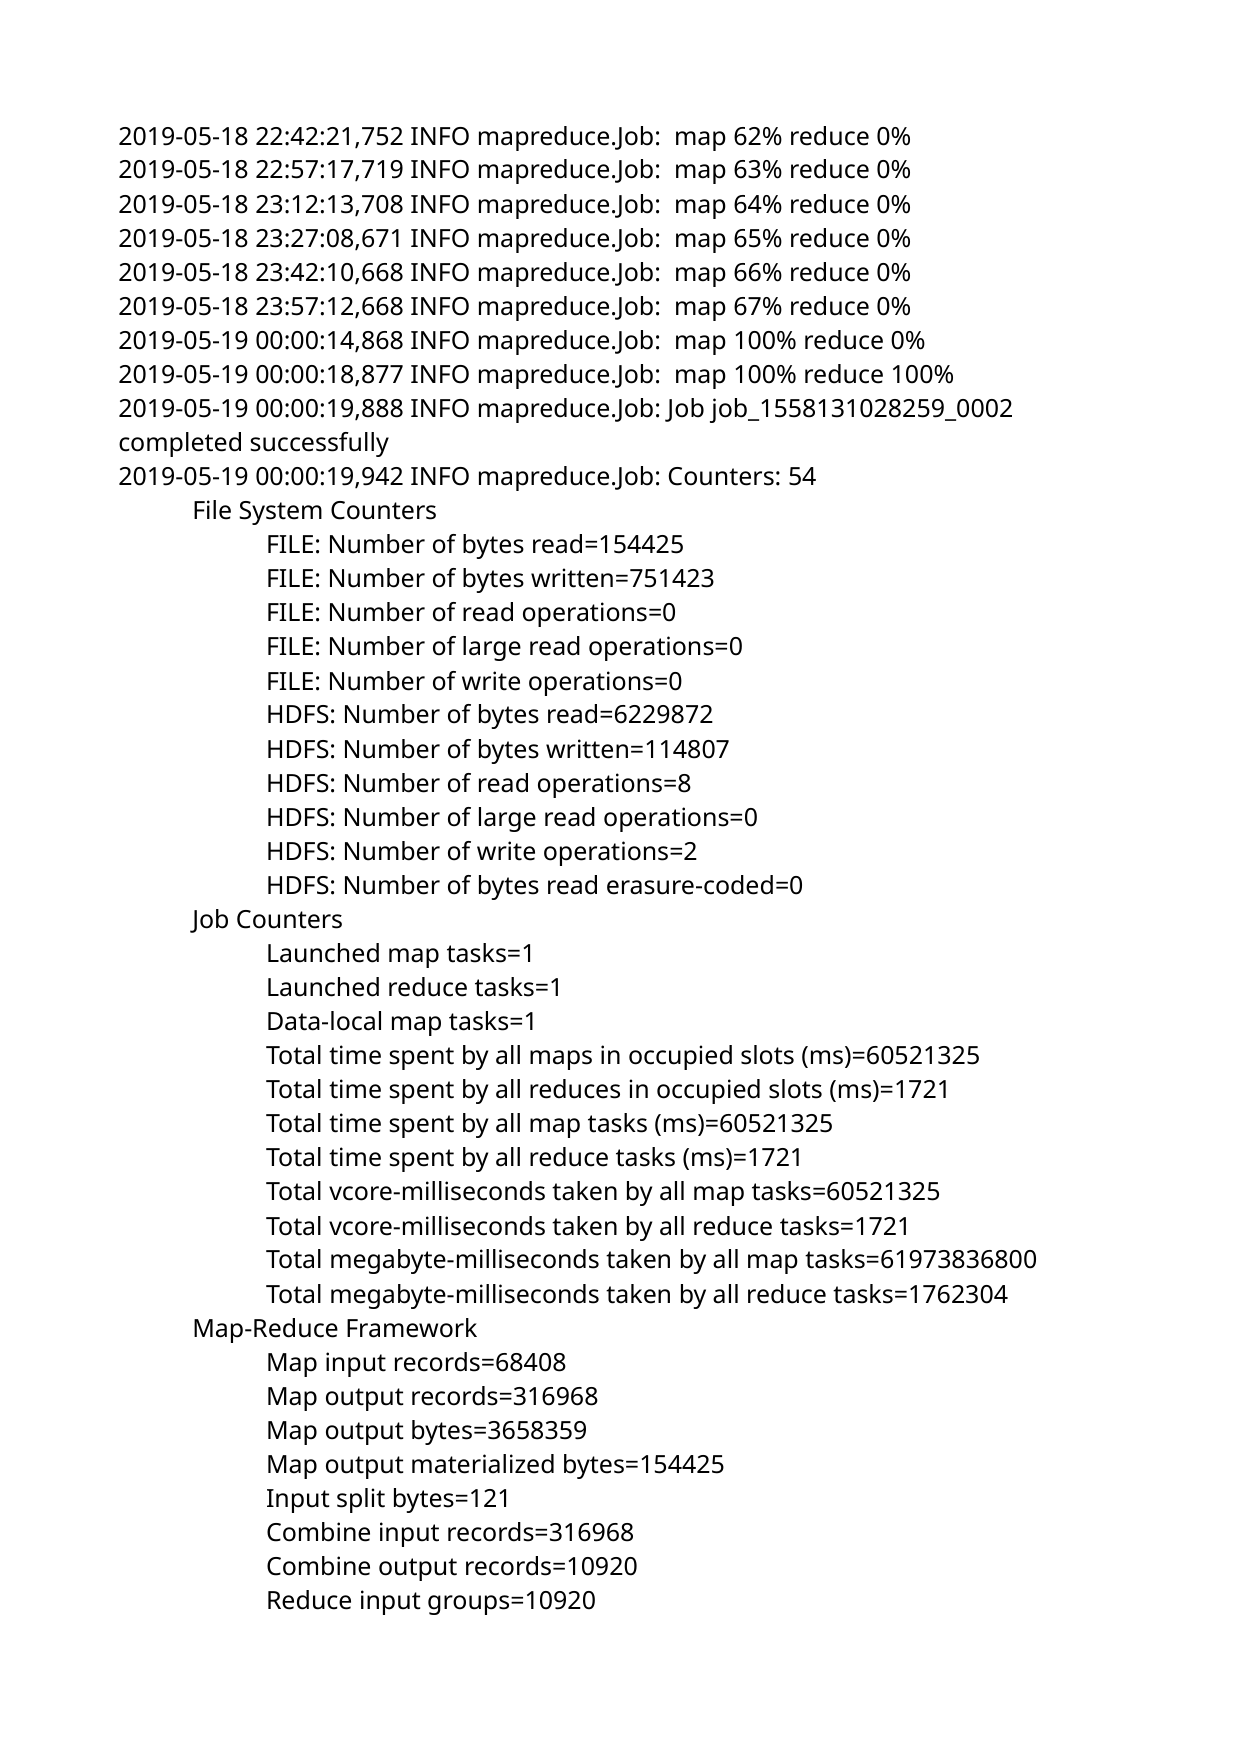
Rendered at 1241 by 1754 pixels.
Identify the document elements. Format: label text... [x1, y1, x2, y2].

text 2019-05-19 00:00:19,942 INFO mapreduce.Job: Counters: 54 [118, 459, 1122, 493]
text Combine input records=316968 [118, 1515, 1122, 1549]
text Total time spent by all map tasks (ms)=60521325 [118, 1106, 1122, 1140]
text Total megabyte-milliseconds taken by all reduce tasks=1762304 [118, 1276, 1122, 1310]
text Data-local map tasks=1 [118, 1004, 1122, 1038]
text File System Counters [118, 493, 1122, 527]
text 2019-05-18 23:12:13,708 INFO mapreduce.Job: map 64% reduce 0% [118, 186, 1122, 220]
text HDFS: Number of bytes written=114807 [118, 731, 1122, 765]
text Total vcore-milliseconds taken by all map tasks=60521325 [118, 1174, 1122, 1208]
text Total time spent by all reduces in occupied slots (ms)=1721 [118, 1072, 1122, 1106]
text Map output records=316968 [118, 1378, 1122, 1412]
text 2019-05-19 00:00:18,877 INFO mapreduce.Job: map 100% reduce 100% [118, 357, 1122, 391]
text 2019-05-18 23:27:08,671 INFO mapreduce.Job: map 65% reduce 0% [118, 220, 1122, 254]
text 2019-05-19 00:00:19,888 INFO mapreduce.Job: Job job_1558131028259_0002 completed successfully [118, 391, 1122, 459]
text Map output bytes=3658359 [118, 1412, 1122, 1447]
text 2019-05-18 22:42:21,752 INFO mapreduce.Job: map 62% reduce 0% [118, 118, 1122, 152]
text 2019-05-18 23:42:10,668 INFO mapreduce.Job: map 66% reduce 0% [118, 254, 1122, 288]
text 2019-05-19 00:00:14,868 INFO mapreduce.Job: map 100% reduce 0% [118, 322, 1122, 357]
text Map-Reduce Framework [118, 1310, 1122, 1344]
text Total megabyte-milliseconds taken by all map tasks=61973836800 [118, 1242, 1122, 1276]
text FILE: Number of read operations=0 [118, 595, 1122, 629]
text Combine output records=10920 [118, 1549, 1122, 1583]
text Job Counters [118, 902, 1122, 936]
text Input split bytes=121 [118, 1481, 1122, 1515]
text 2019-05-18 23:57:12,668 INFO mapreduce.Job: map 67% reduce 0% [118, 288, 1122, 322]
text Launched map tasks=1 [118, 936, 1122, 970]
text Total time spent by all reduce tasks (ms)=1721 [118, 1140, 1122, 1174]
text HDFS: Number of bytes read erasure-coded=0 [118, 867, 1122, 902]
text Total vcore-milliseconds taken by all reduce tasks=1721 [118, 1208, 1122, 1242]
text FILE: Number of bytes read=154425 [118, 527, 1122, 561]
text Reduce input groups=10920 [118, 1583, 1122, 1617]
text Launched reduce tasks=1 [118, 970, 1122, 1004]
text HDFS: Number of read operations=8 [118, 765, 1122, 799]
text FILE: Number of large read operations=0 [118, 629, 1122, 663]
text Total time spent by all maps in occupied slots (ms)=60521325 [118, 1038, 1122, 1072]
text FILE: Number of write operations=0 [118, 663, 1122, 697]
text HDFS: Number of write operations=2 [118, 833, 1122, 867]
text Map input records=68408 [118, 1344, 1122, 1378]
text Map output materialized bytes=154425 [118, 1447, 1122, 1481]
text HDFS: Number of bytes read=6229872 [118, 697, 1122, 731]
text FILE: Number of bytes written=751423 [118, 561, 1122, 595]
text HDFS: Number of large read operations=0 [118, 799, 1122, 833]
text 2019-05-18 22:57:17,719 INFO mapreduce.Job: map 63% reduce 0% [118, 152, 1122, 186]
